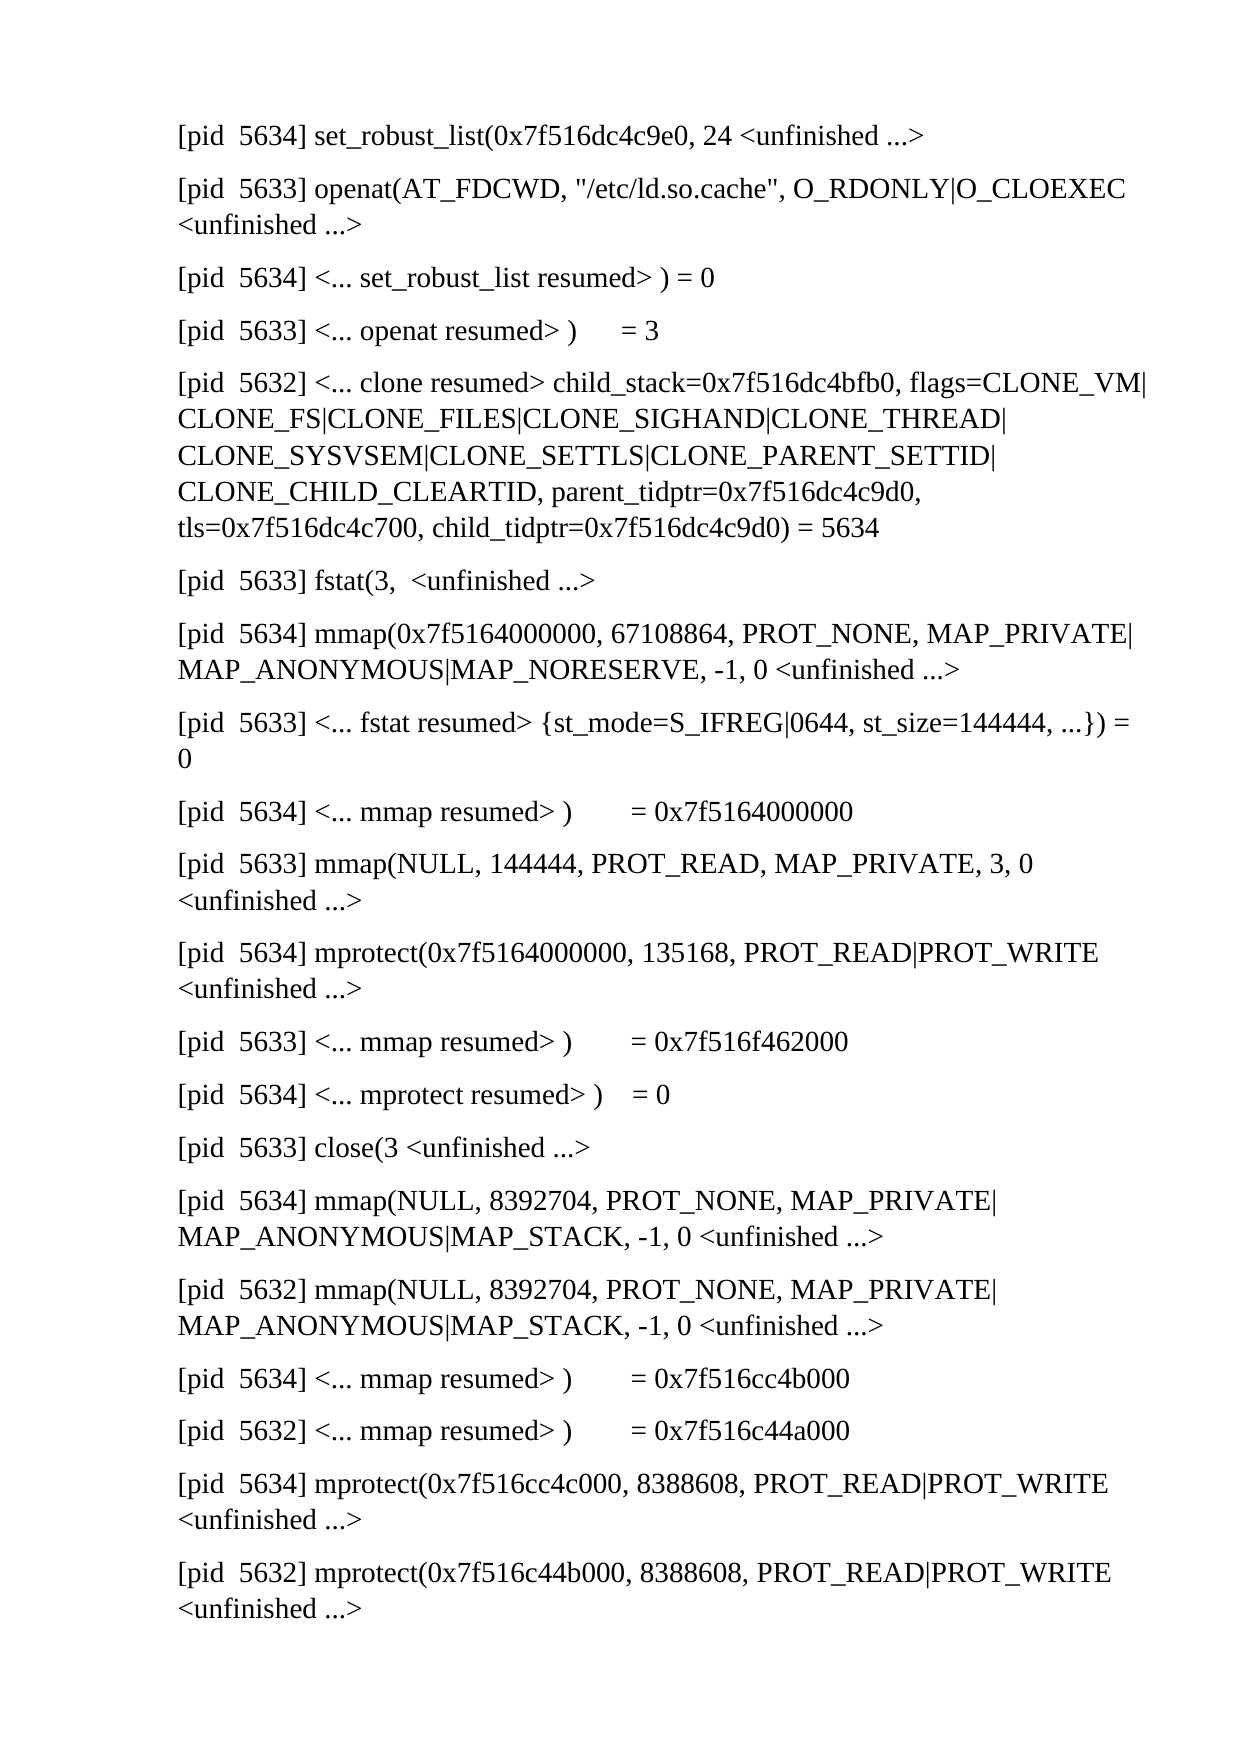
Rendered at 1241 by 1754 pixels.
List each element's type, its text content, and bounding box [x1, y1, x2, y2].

text [pid 5633] openat(AT_FDCWD, "/etc/ld.so.cache", O_RDONLY|O_CLOEXEC <unfinished ...> [177, 171, 1152, 241]
text [pid 5632] <... mmap resumed> ) = 0x7f516c44a000 [177, 1413, 1152, 1447]
text [pid 5633] <... openat resumed> ) = 3 [177, 313, 1152, 346]
text [pid 5634] <... mmap resumed> ) = 0x7f516cc4b000 [177, 1361, 1152, 1394]
text [pid 5634] <... set_robust_list resumed> ) = 0 [177, 260, 1152, 293]
text [pid 5632] mmap(NULL, 8392704, PROT_NONE, MAP_PRIVATE|MAP_ANONYMOUS|MAP_STACK, -1, 0 <unfinished ...> [177, 1272, 1152, 1341]
text [pid 5632] <... clone resumed> child_stack=0x7f516dc4bfb0, flags=CLONE_VM|CLONE_FS|CLONE_FILES|CLONE_SIGHAND|CLONE_THREAD|CLONE_SYSVSEM|CLONE_SETTLS|CLONE_PARENT_SETTID|CLONE_CHILD_CLEARTID, parent_tidptr=0x7f516dc4c9d0, tls=0x7f516dc4c700, child_tidptr=0x7f516dc4c9d0) = 5634 [177, 366, 1152, 544]
text [pid 5634] set_robust_list(0x7f516dc4c9e0, 24 <unfinished ...> [177, 118, 1152, 152]
text [pid 5633] <... mmap resumed> ) = 0x7f516f462000 [177, 1024, 1152, 1058]
text [pid 5634] <... mmap resumed> ) = 0x7f5164000000 [177, 794, 1152, 827]
text [pid 5633] <... fstat resumed> {st_mode=S_IFREG|0644, st_size=144444, ...}) = 0 [177, 705, 1152, 774]
text [pid 5634] mmap(NULL, 8392704, PROT_NONE, MAP_PRIVATE|MAP_ANONYMOUS|MAP_STACK, -1, 0 <unfinished ...> [177, 1183, 1152, 1252]
text [pid 5634] mmap(0x7f5164000000, 67108864, PROT_NONE, MAP_PRIVATE|MAP_ANONYMOUS|MAP_NORESERVE, -1, 0 <unfinished ...> [177, 616, 1152, 685]
text [pid 5632] mprotect(0x7f516c44b000, 8388608, PROT_READ|PROT_WRITE <unfinished ...> [177, 1555, 1152, 1625]
text [pid 5634] mprotect(0x7f516cc4c000, 8388608, PROT_READ|PROT_WRITE <unfinished ...> [177, 1466, 1152, 1536]
text [pid 5633] fstat(3, <unfinished ...> [177, 563, 1152, 596]
text [pid 5634] <... mprotect resumed> ) = 0 [177, 1077, 1152, 1111]
text [pid 5633] close(3 <unfinished ...> [177, 1130, 1152, 1163]
text [pid 5633] mmap(NULL, 144444, PROT_READ, MAP_PRIVATE, 3, 0 <unfinished ...> [177, 846, 1152, 916]
text [pid 5634] mprotect(0x7f5164000000, 135168, PROT_READ|PROT_WRITE <unfinished ...> [177, 935, 1152, 1005]
